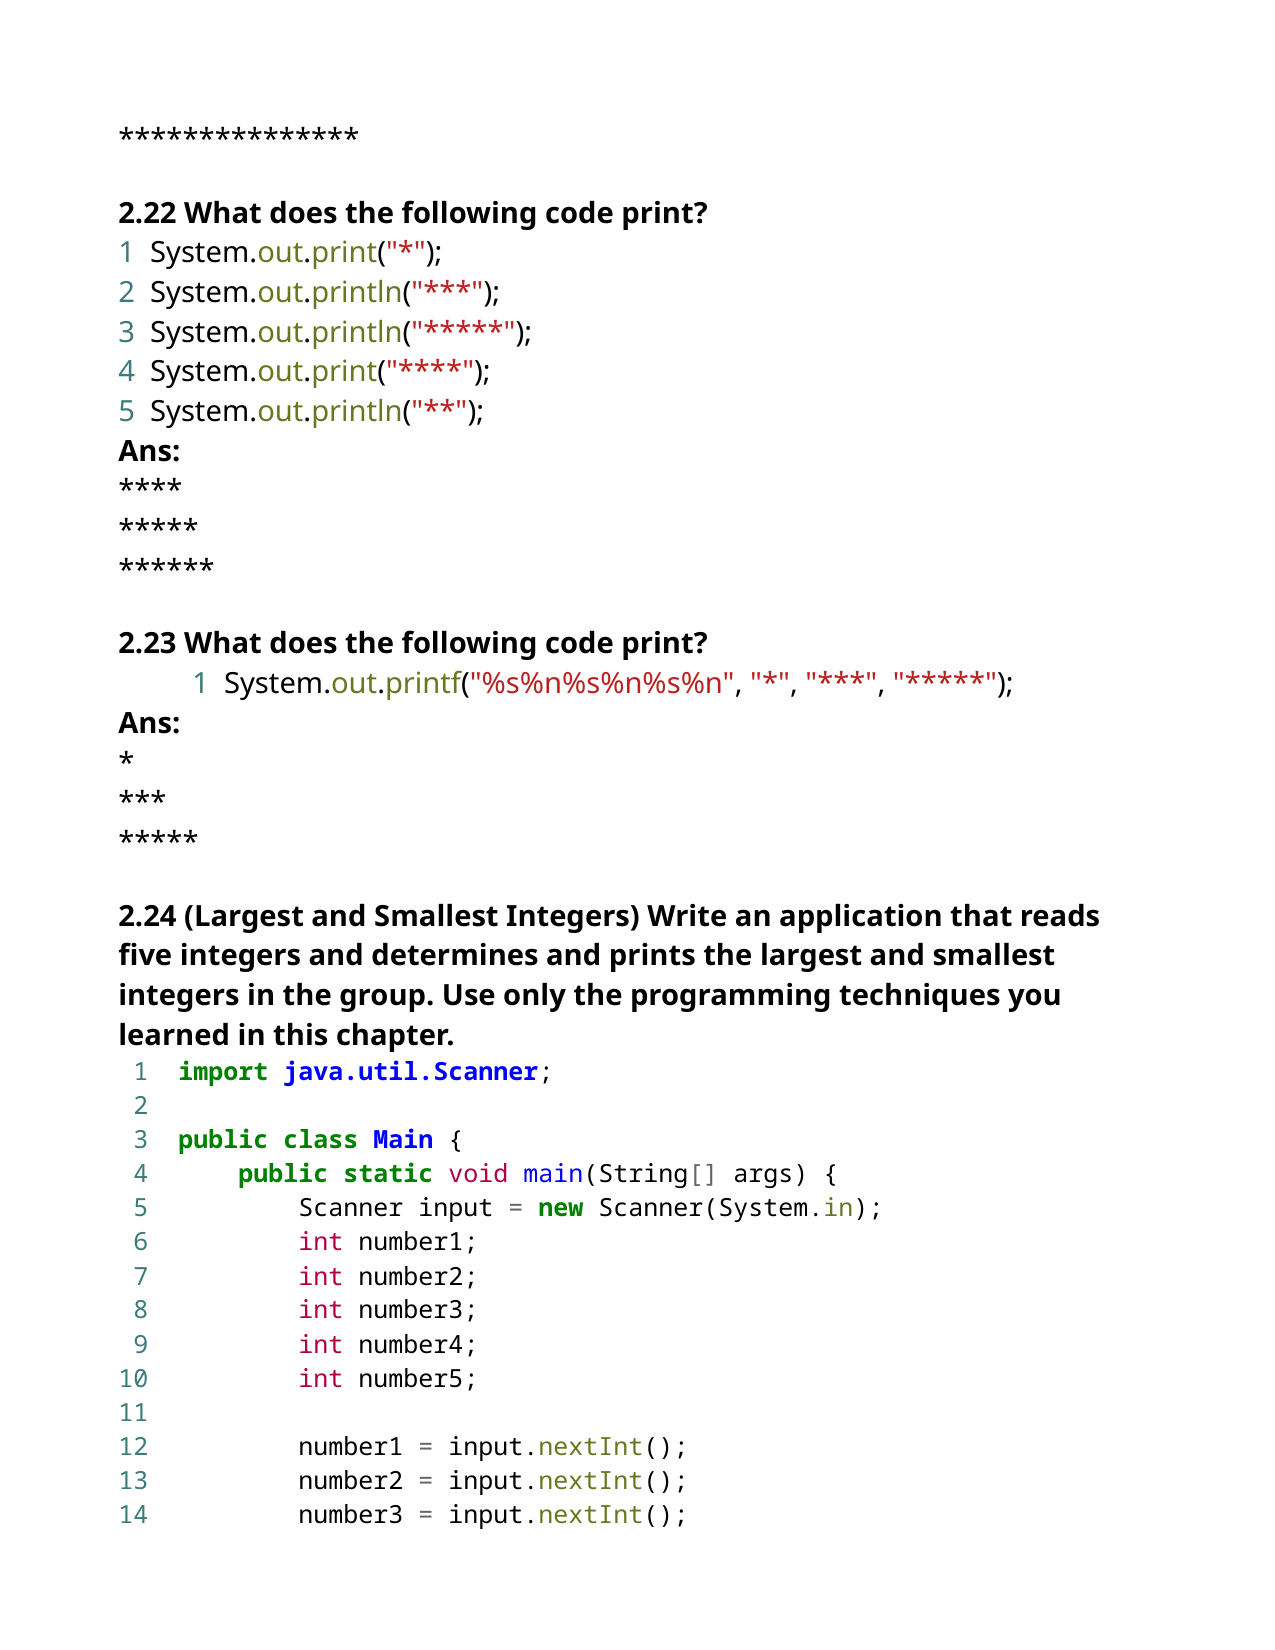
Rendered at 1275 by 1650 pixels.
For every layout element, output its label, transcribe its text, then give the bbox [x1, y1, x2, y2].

text 9 int number4; [118, 1326, 1157, 1360]
text 3 System.out.println("*****"); [118, 311, 1157, 351]
text 10 int number5; [118, 1360, 1157, 1394]
text 12 number1 = input.nextInt(); [118, 1428, 1157, 1462]
text 4 public static void main(String[] args) { [118, 1156, 1157, 1190]
text ***** [118, 509, 1157, 549]
text 5 System.out.println("**"); [118, 390, 1157, 430]
text 5 Scanner input = new Scanner(System.in); [118, 1190, 1157, 1224]
text 13 number2 = input.nextInt(); [118, 1462, 1157, 1497]
text 3 public class Main { [118, 1122, 1157, 1156]
text Ans: [118, 430, 1157, 470]
text 14 number3 = input.nextInt(); [118, 1497, 1157, 1531]
text 2 [118, 1088, 1157, 1122]
text *** [118, 782, 1157, 821]
text 2.23 What does the following code print? [118, 623, 1157, 662]
text 1 System.out.print("*"); [118, 232, 1157, 271]
text Ans: [118, 702, 1157, 742]
text **** [118, 470, 1157, 509]
text *************** [118, 118, 1157, 158]
text 11 [118, 1394, 1157, 1428]
text ****** [118, 549, 1157, 589]
text ***** [118, 821, 1157, 861]
text 2 System.out.println("***"); [118, 271, 1157, 311]
text 1 System.out.printf("%s%n%s%n%s%n", "*", "***", "*****"); [118, 662, 1157, 702]
text 4 System.out.print("****"); [118, 351, 1157, 390]
text 2.22 What does the following code print? [118, 192, 1157, 232]
text 2.24 (Largest and Smallest Integers) Write an application that reads five integers and determines and prints the largest and smallest integers in the group. Use only the programming techniques you learned in this chapter. [118, 895, 1157, 1054]
text 7 int number2; [118, 1258, 1157, 1292]
text * [118, 742, 1157, 782]
text 1 import java.util.Scanner; [118, 1054, 1157, 1088]
text 6 int number1; [118, 1224, 1157, 1258]
text 8 int number3; [118, 1292, 1157, 1326]
